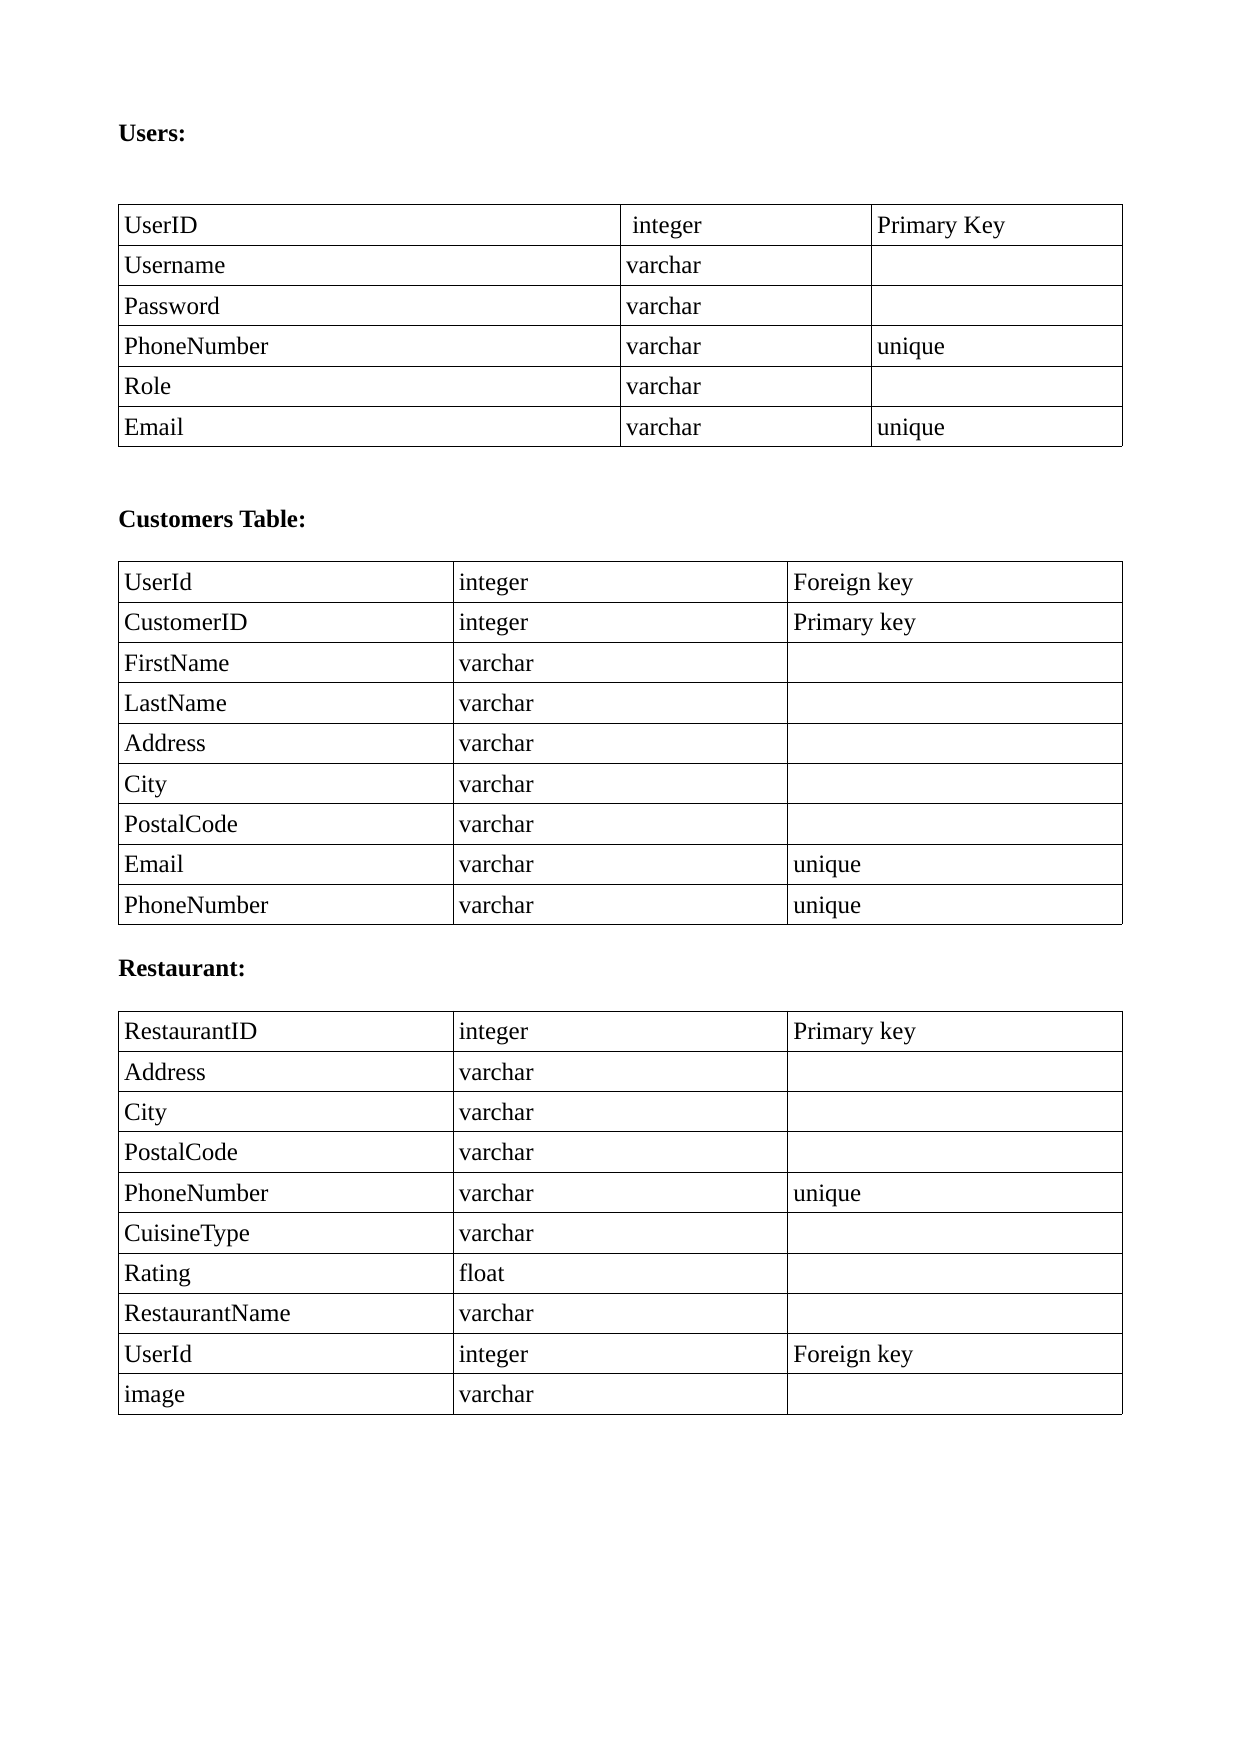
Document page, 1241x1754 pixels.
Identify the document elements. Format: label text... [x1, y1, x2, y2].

table_cell PostalCode [119, 804, 453, 843]
table_cell PhoneNumber [119, 885, 453, 924]
table_cell Password [119, 286, 620, 325]
table_cell varchar [621, 246, 871, 285]
table_cell varchar [621, 326, 871, 366]
table_cell Email [119, 845, 453, 884]
table_cell LastName [119, 683, 453, 723]
table_cell [788, 1294, 1122, 1333]
table_cell varchar [454, 724, 787, 763]
table_cell unique [788, 1173, 1122, 1212]
table_cell varchar [454, 1052, 787, 1091]
table_header integer [621, 205, 871, 245]
table_cell Address [119, 724, 453, 763]
text Restaurant: [118, 953, 1122, 982]
table_cell varchar [454, 1092, 787, 1131]
table_cell [788, 1092, 1122, 1131]
table_cell varchar [621, 407, 871, 446]
table_cell varchar [454, 1173, 787, 1212]
table_cell [788, 683, 1122, 723]
table_cell varchar [454, 845, 787, 884]
table_cell varchar [454, 885, 787, 924]
table_cell varchar [454, 1294, 787, 1333]
table_cell [788, 764, 1122, 803]
table_cell integer [454, 603, 787, 642]
table_cell varchar [621, 367, 871, 406]
table_cell RestaurantName [119, 1294, 453, 1333]
table_cell CustomerID [119, 603, 453, 642]
table_cell varchar [454, 683, 787, 723]
table_header Foreign key [788, 562, 1122, 602]
table_cell PhoneNumber [119, 326, 620, 366]
table_cell varchar [454, 643, 787, 682]
table_cell varchar [454, 1374, 787, 1414]
table_cell [788, 1213, 1122, 1252]
table_header integer [454, 562, 787, 602]
table_cell Primary key [788, 603, 1122, 642]
table_cell Role [119, 367, 620, 406]
table_cell [788, 1132, 1122, 1172]
table_cell FirstName [119, 643, 453, 682]
table_cell Foreign key [788, 1334, 1122, 1373]
table_header integer [454, 1012, 787, 1051]
table_cell [872, 246, 1122, 285]
table_cell unique [788, 845, 1122, 884]
table_cell Address [119, 1052, 453, 1091]
table_cell CuisineType [119, 1213, 453, 1252]
table_cell [872, 286, 1122, 325]
table_cell [788, 724, 1122, 763]
table_cell Rating [119, 1254, 453, 1293]
table_cell [788, 1254, 1122, 1293]
text Users: [118, 118, 1122, 147]
table_cell [788, 1052, 1122, 1091]
table_cell unique [788, 885, 1122, 924]
table_header UserID [119, 205, 620, 245]
table_cell unique [872, 407, 1122, 446]
table_cell PostalCode [119, 1132, 453, 1172]
table_cell Email [119, 407, 620, 446]
table_cell varchar [454, 1132, 787, 1172]
table_cell varchar [454, 764, 787, 803]
text Customers Table: [118, 504, 1122, 533]
table_cell varchar [621, 286, 871, 325]
table_header Primary Key [872, 205, 1122, 245]
table_cell integer [454, 1334, 787, 1373]
table_header Primary key [788, 1012, 1122, 1051]
table_cell unique [872, 326, 1122, 366]
table_cell City [119, 1092, 453, 1131]
table_cell City [119, 764, 453, 803]
table_cell image [119, 1374, 453, 1414]
table_cell float [454, 1254, 787, 1293]
table_cell PhoneNumber [119, 1173, 453, 1212]
table_header UserId [119, 562, 453, 602]
table_cell [788, 643, 1122, 682]
table_cell varchar [454, 1213, 787, 1252]
table_cell [788, 1374, 1122, 1414]
table_cell varchar [454, 804, 787, 843]
table_cell [872, 367, 1122, 406]
table_cell UserId [119, 1334, 453, 1373]
table_cell [788, 804, 1122, 843]
table_header RestaurantID [119, 1012, 453, 1051]
table_cell Username [119, 246, 620, 285]
